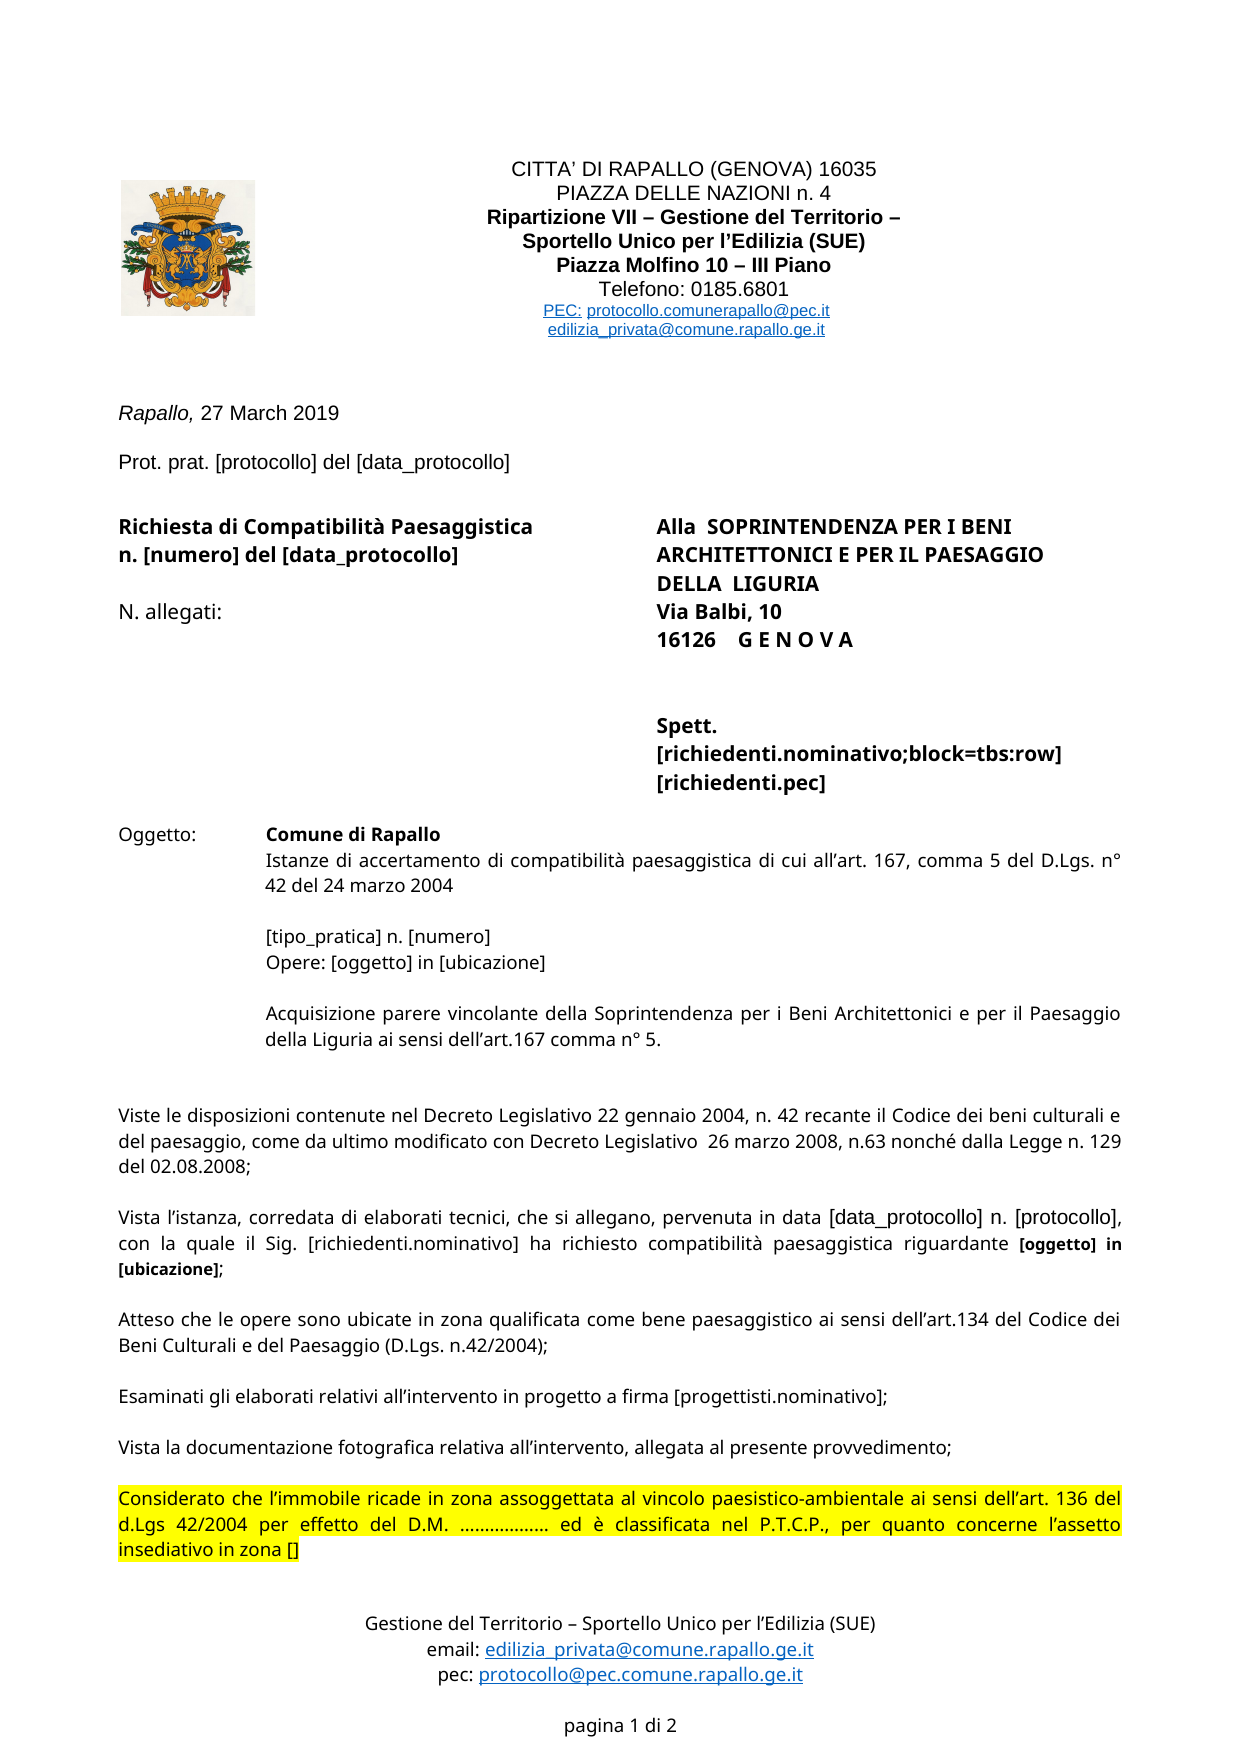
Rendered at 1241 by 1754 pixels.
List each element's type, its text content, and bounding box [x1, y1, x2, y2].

subtitle Oggetto: Comune di Rapallo [118, 822, 1122, 847]
text Vista la documentazione fotografica relativa all’intervento, allegata al presente provvedimento; [118, 1434, 1122, 1460]
text Vista l’istanza, corredata di elaborati tecnici, che si allegano, pervenuta in data [data_protocollo] n. [protocollo], con la quale il Sig. [richiedenti.nominativo] ha richiesto compatibilità paesaggistica riguardante [oggetto] in [ubicazione]; [118, 1204, 1122, 1281]
text Considerato che l’immobile ricade in zona assoggettata al vincolo paesistico-ambientale ai sensi dell’art. 136 del d.Lgs 42/2004 per effetto del D.M. ……………… ed è classificata nel P.T.C.P., per quanto concerne l’assetto insediativo in zona [] [118, 1485, 1122, 1562]
text Acquisizione parere vincolante della Soprintendenza per i Beni Architettonici e per il Paesaggio della Liguria ai sensi dell’art.167 comma n° 5. [265, 1000, 1122, 1051]
text Esaminati gli elaborati relativi all’intervento in progetto a firma [progettisti.nominativo]; [118, 1383, 1122, 1409]
text Rapallo, 27 March 2019 [118, 401, 1122, 425]
subtitle [tipo_pratica] n. [numero] [266, 924, 1122, 949]
text Atteso che le opere sono ubicate in zona qualificata come bene paesaggistico ai sensi dell’art.134 del Codice dei Beni Culturali e del Paesaggio (D.Lgs. n.42/2004); [118, 1307, 1122, 1358]
picture [121, 180, 256, 316]
text Viste le disposizioni contenute nel Decreto Legislativo 22 gennaio 2004, n. 42 recante il Codice dei beni culturali e del paesaggio, come da ultimo modificato con Decreto Legislativo 26 marzo 2008, n.63 nonché dalla Legge n. 129 del 02.08.2008; [118, 1102, 1122, 1179]
text Prot. prat. [protocollo] del [data_protocollo] [118, 450, 1122, 474]
table_header Alla SOPRINTENDENZA PER I BENI ARCHITETTONICI E PER IL PAESAGGIO DELLA LIGURIA Via Balbi, 10 16126 G E N O V A Spett. [richiedenti.nominativo;block=tbs:row] [richiedenti.pec] [649, 512, 1129, 796]
text Istanze di accertamento di compatibilità paesaggistica di cui all’art. 167, comma 5 del D.Lgs. n° 42 del 24 marzo 2004 [265, 847, 1122, 898]
table_header Richiesta di Compatibilità Paesaggistica n. [numero] del [data_protocollo] N. allegati: [111, 512, 649, 796]
subtitle Opere: [oggetto] in [ubicazione] [266, 949, 1122, 975]
